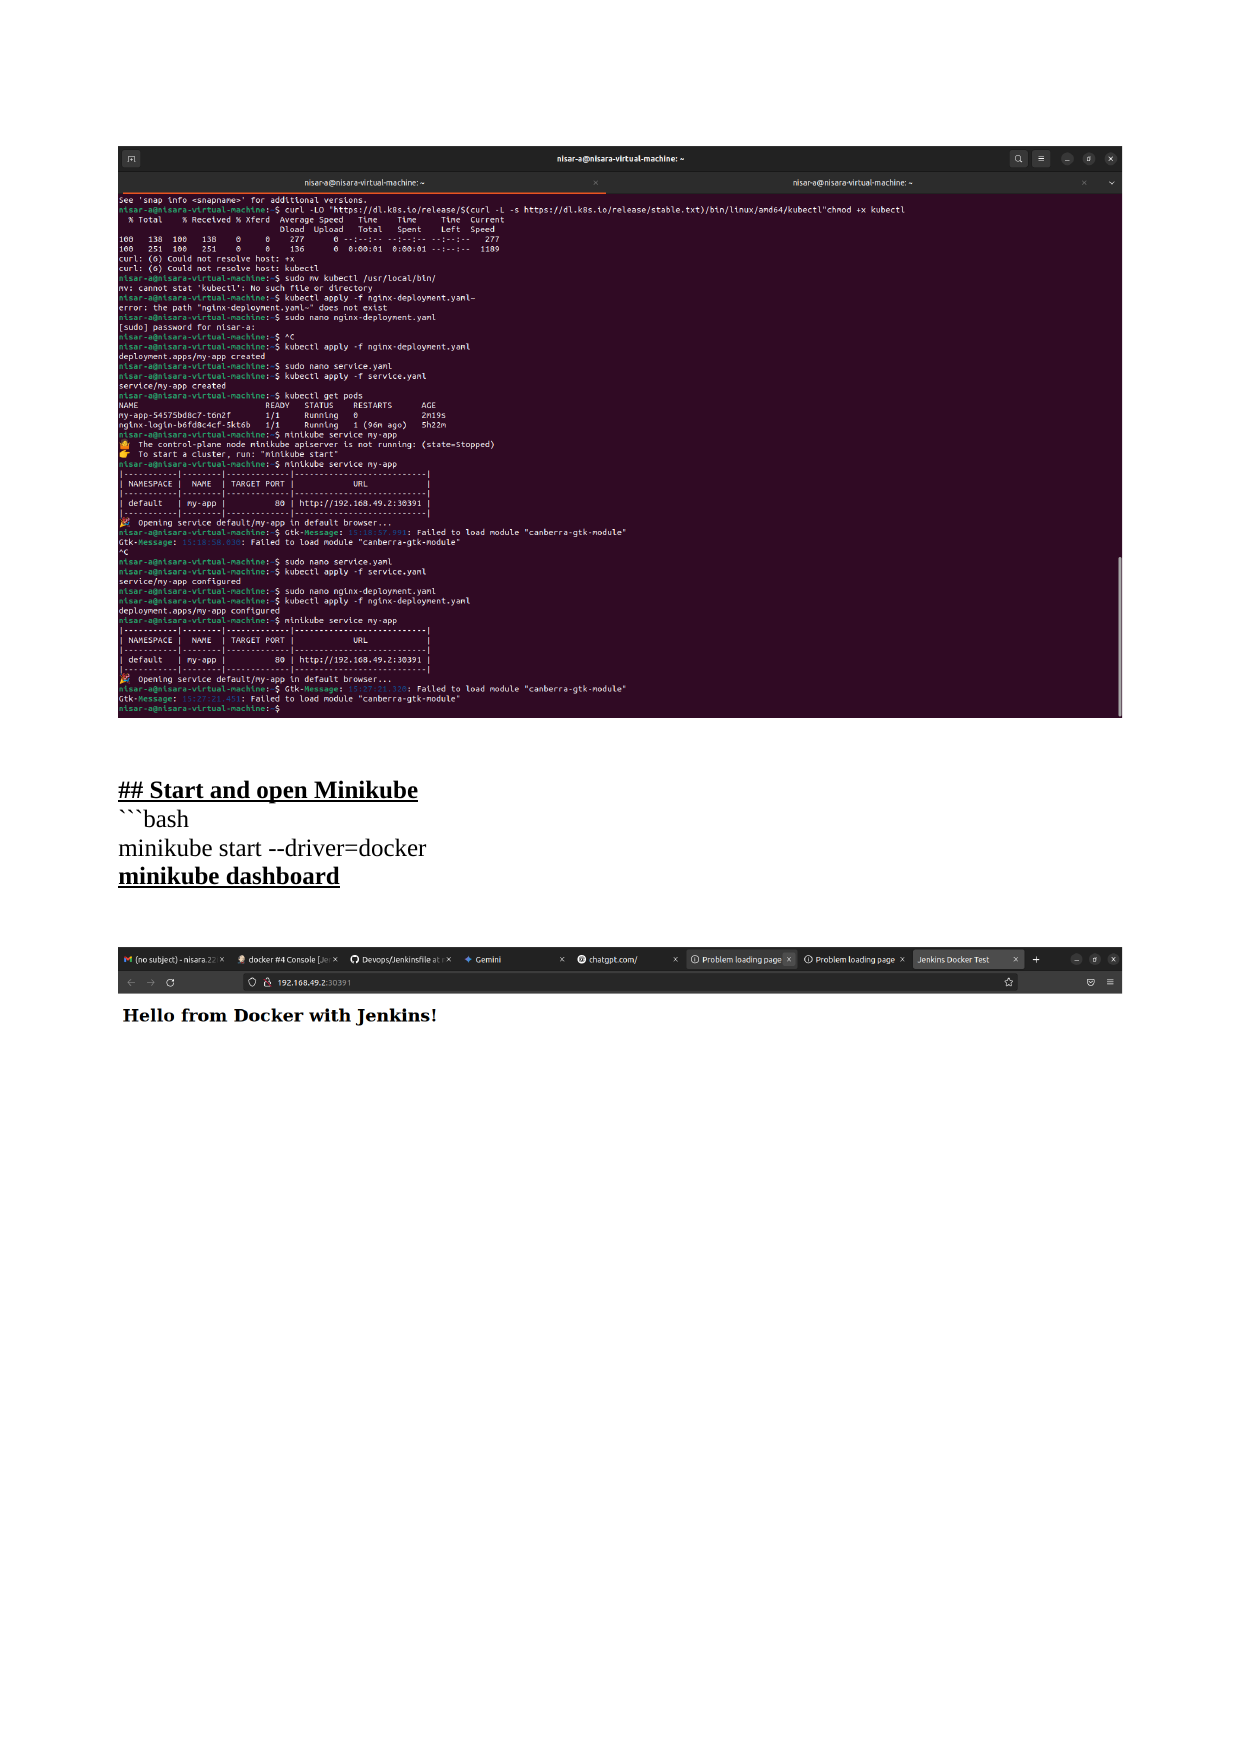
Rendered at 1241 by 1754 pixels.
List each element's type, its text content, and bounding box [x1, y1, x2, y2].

text ## Start and open Minikube [118, 775, 1122, 804]
text ```bash [118, 804, 1122, 833]
picture [118, 947, 1123, 1519]
picture [118, 146, 1123, 718]
text minikube dashboard [118, 861, 1122, 890]
text minikube start --driver=docker [118, 833, 1122, 861]
